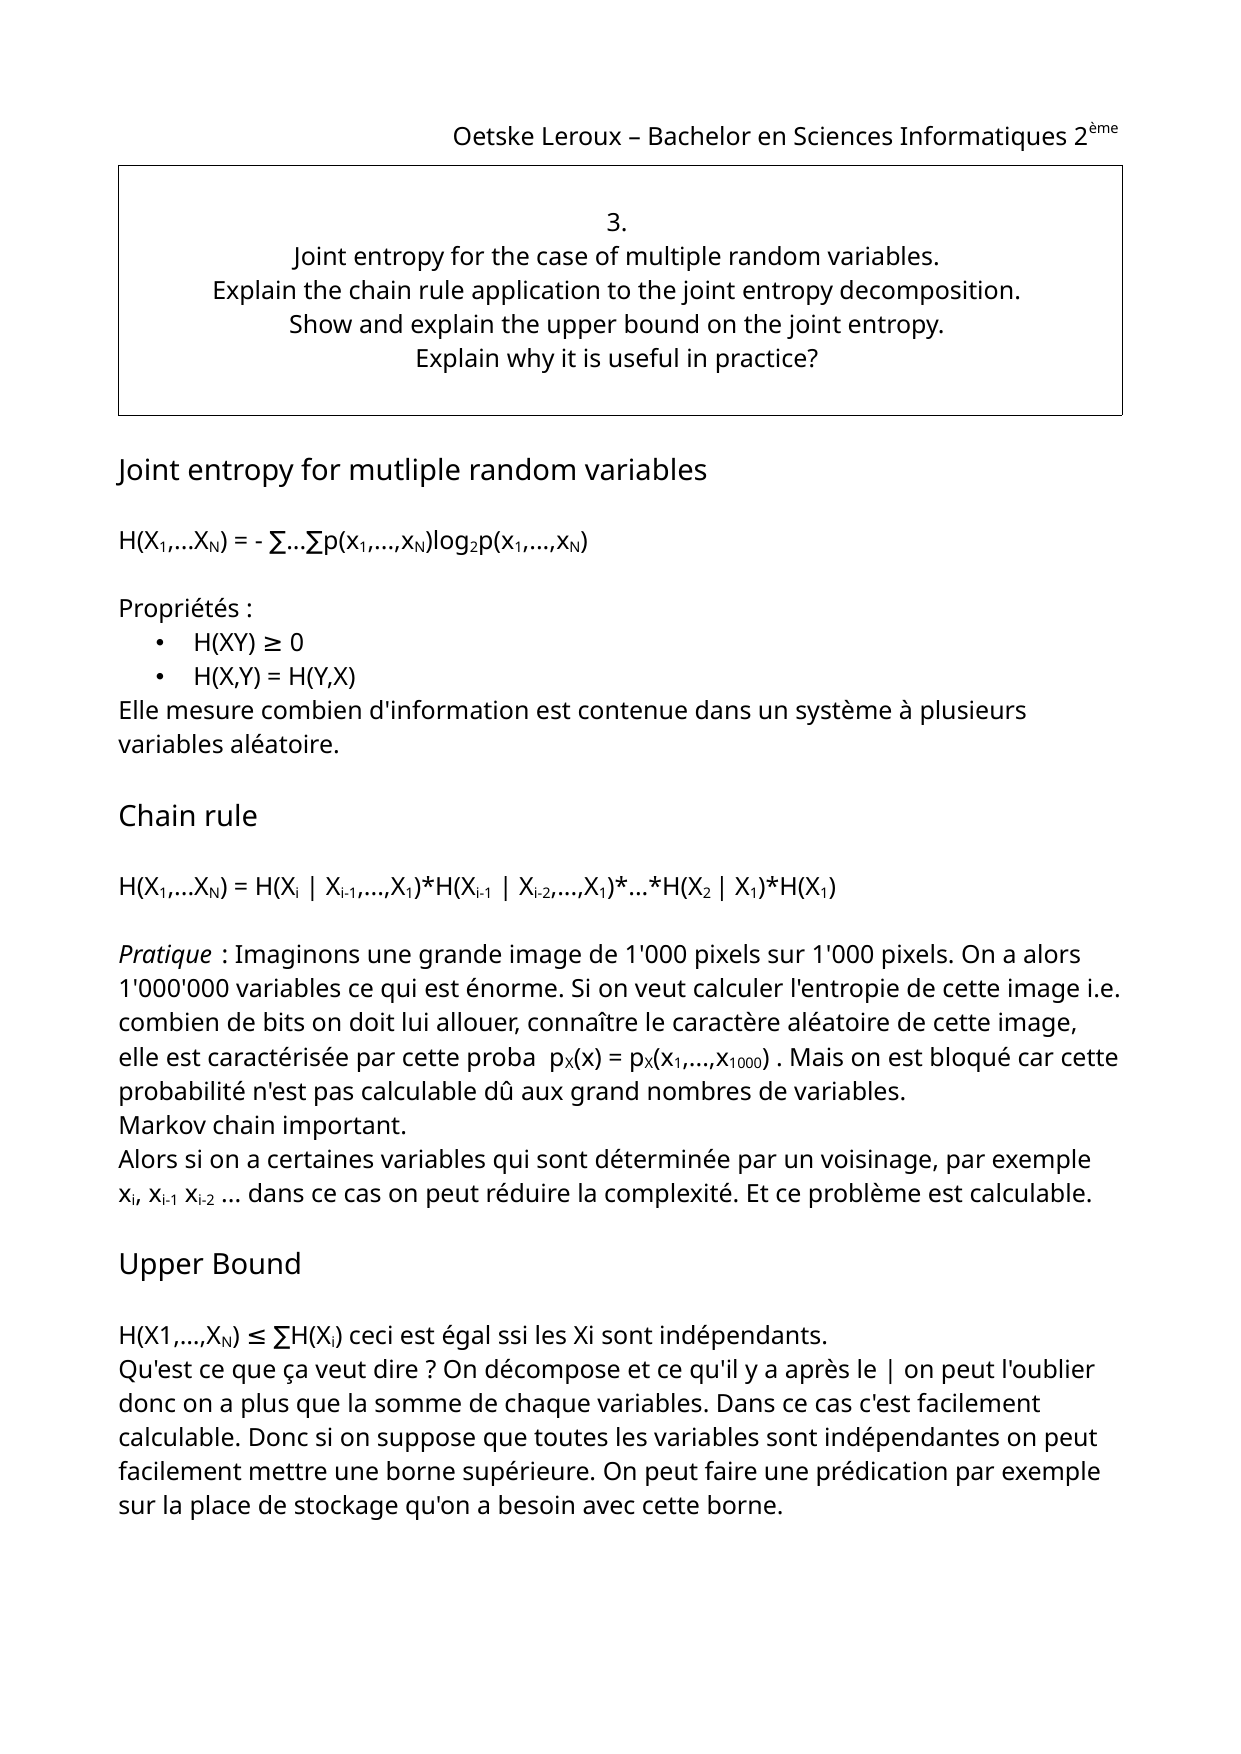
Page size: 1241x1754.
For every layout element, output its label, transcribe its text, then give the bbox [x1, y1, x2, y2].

text Alors si on a certaines variables qui sont déterminée par un voisinage, par exemple xi, xi-1 xi-2 ... dans ce cas on peut réduire la complexité. Et ce problème est calculable. [118, 1141, 1122, 1209]
text Elle mesure combien d'information est contenue dans un système à plusieurs variables aléatoire. [118, 693, 1122, 761]
text Propriétés : [118, 591, 1122, 625]
text H(X1,...XN) = H(Xi | Xi-1,...,X1)*H(Xi-1 | Xi-2,...,X1)*...*H(X2 | X1)*H(X1) [118, 869, 1122, 903]
text Joint entropy for mutliple random variables [118, 449, 1122, 488]
text H(X1,…,XN) ≤ ∑H(Xi) ceci est égal ssi les Xi sont indépendants. [118, 1317, 1122, 1351]
text Upper Bound [118, 1243, 1122, 1283]
text Pratique : Imaginons une grande image de 1'000 pixels sur 1'000 pixels. On a alors 1'000'000 variables ce qui est énorme. Si on veut calculer l'entropie de cette image i.e. combien de bits on doit lui allouer, connaître le caractère aléatoire de cette image, elle est caractérisée par cette proba pX(x) = pX(x1,...,x1000) . Mais on est bloqué car cette probabilité n'est pas calculable dû aux grand nombres de variables. [118, 937, 1122, 1107]
text H(X1,...XN) = - ∑...∑p(x1,...,xN)log2p(x1,...,xN) [118, 523, 1122, 557]
table_header 3. Joint entropy for the case of multiple random variables. Explain the chain rule application to the joint entropy decomposition. Show and explain the upper bound on the joint entropy. Explain why it is useful in practice? [119, 166, 1122, 415]
list H(X,Y) = H(Y,X) [156, 659, 1122, 693]
text Oetske Leroux – Bachelor en Sciences Informatiques 2ème [118, 118, 1122, 152]
list H(XY) ≥ 0 [156, 625, 1122, 659]
text Markov chain important. [118, 1107, 1122, 1141]
text Qu'est ce que ça veut dire ? On décompose et ce qu'il y a après le | on peut l'oublier donc on a plus que la somme de chaque variables. Dans ce cas c'est facilement calculable. Donc si on suppose que toutes les variables sont indépendantes on peut facilement mettre une borne supérieure. On peut faire une prédication par exemple sur la place de stockage qu'on a besoin avec cette borne. [118, 1351, 1122, 1522]
text Chain rule [118, 795, 1122, 835]
